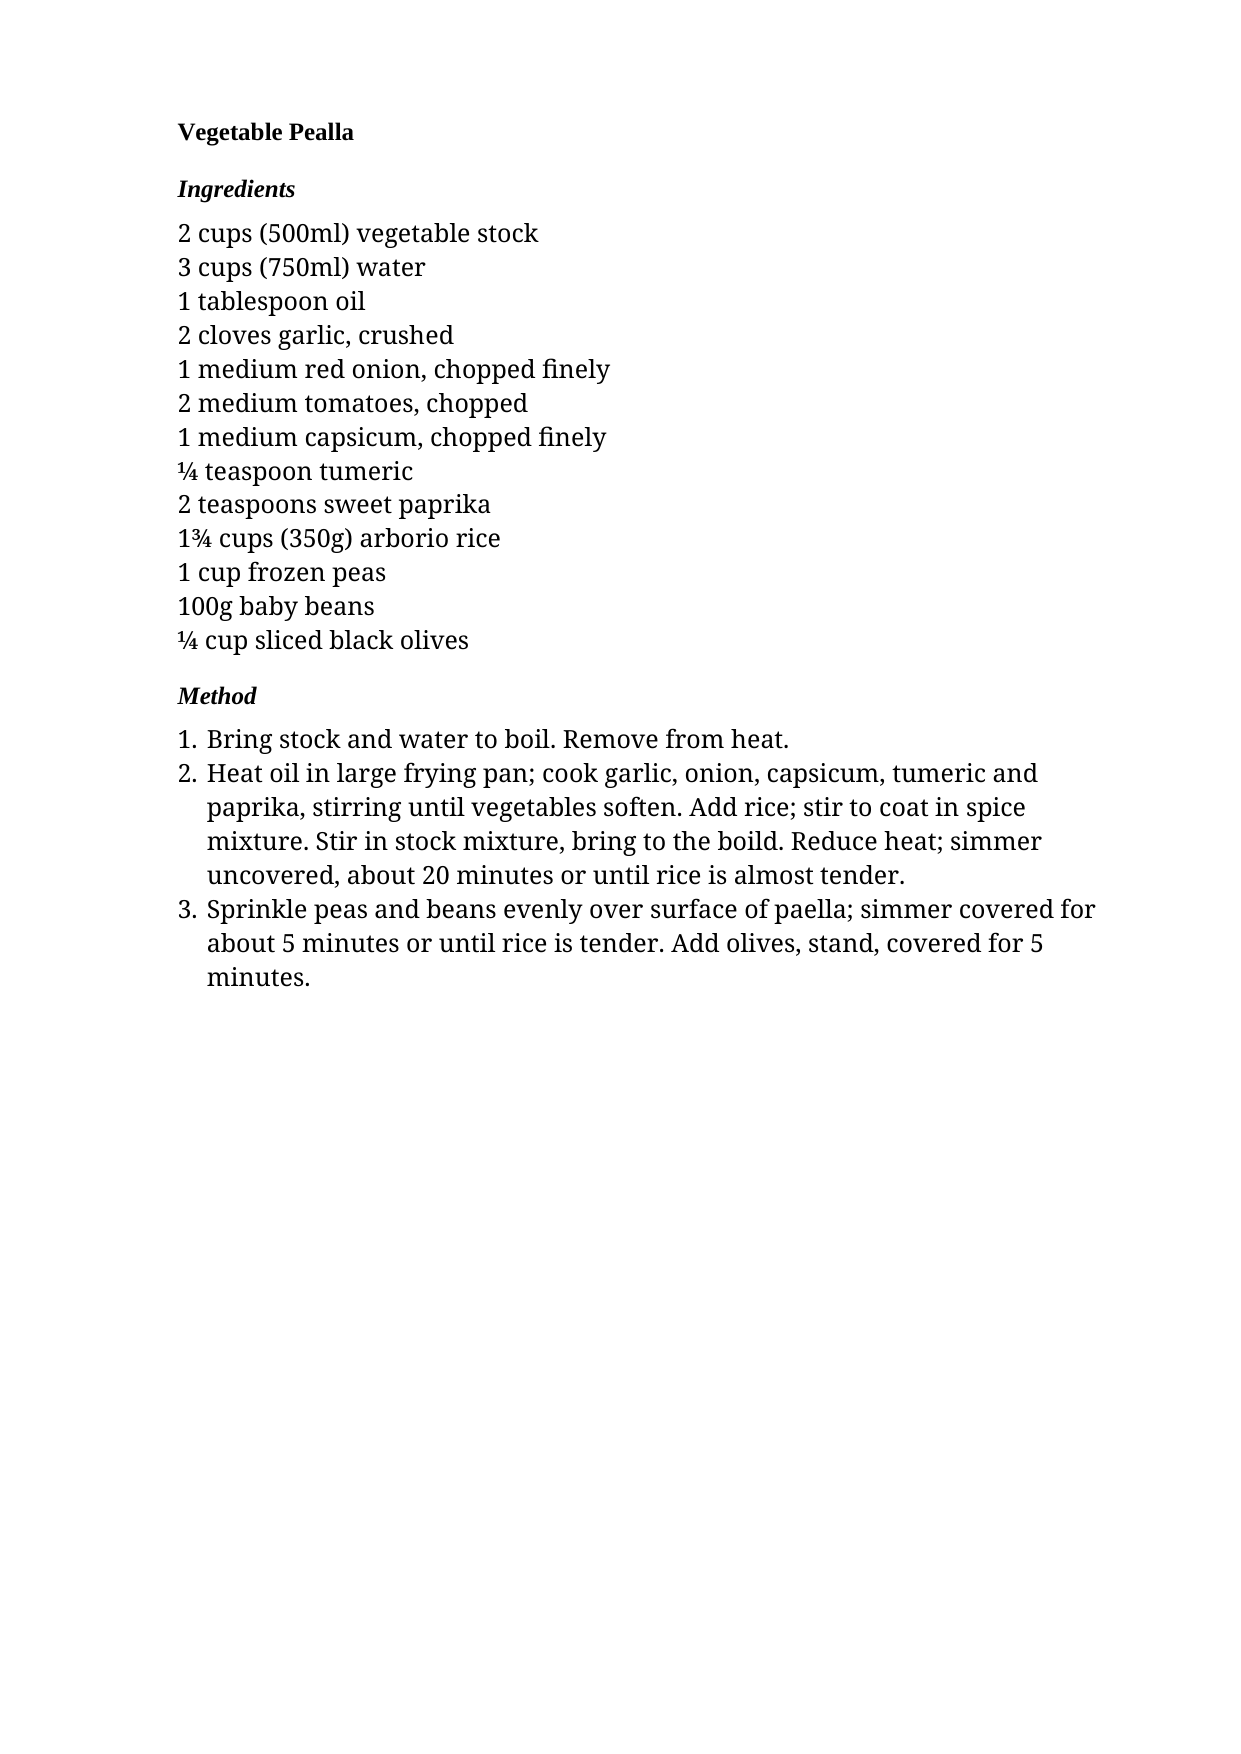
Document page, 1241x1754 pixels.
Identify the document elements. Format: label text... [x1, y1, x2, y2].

text ¼ teaspoon tumeric [177, 453, 1122, 487]
text 100g baby beans [177, 589, 1122, 623]
list Heat oil in large frying pan; cook garlic, onion, capsicum, tumeric and paprika, stirring until vegetables soften. Add rice; stir to coat in spice mixture. Stir in stock mixture, bring to the boild. Reduce heat; simmer uncovered, about 20 minutes or until rice is almost tender. [177, 756, 1122, 892]
list Bring stock and water to boil. Remove from heat. [177, 722, 1122, 756]
text 3 cups (750ml) water [177, 249, 1122, 283]
subtitle Method [177, 682, 1122, 710]
text 1¾ cups (350g) arborio rice [177, 521, 1122, 555]
text 2 medium tomatoes, chopped [177, 385, 1122, 419]
text 2 cloves garlic, crushed [177, 317, 1122, 351]
text 1 medium capsicum, chopped finely [177, 419, 1122, 453]
subtitle Ingredients [177, 175, 1122, 203]
text 1 medium red onion, chopped finely [177, 351, 1122, 385]
list Sprinkle peas and beans evenly over surface of paella; simmer covered for about 5 minutes or until rice is tender. Add olives, stand, covered for 5 minutes. [177, 892, 1122, 994]
text 1 tablespoon oil [177, 283, 1122, 317]
text 2 cups (500ml) vegetable stock [177, 216, 1122, 249]
text ¼ cup sliced black olives [177, 623, 1122, 657]
text 2 teaspoons sweet paprika [177, 487, 1122, 521]
text 1 cup frozen peas [177, 555, 1122, 589]
